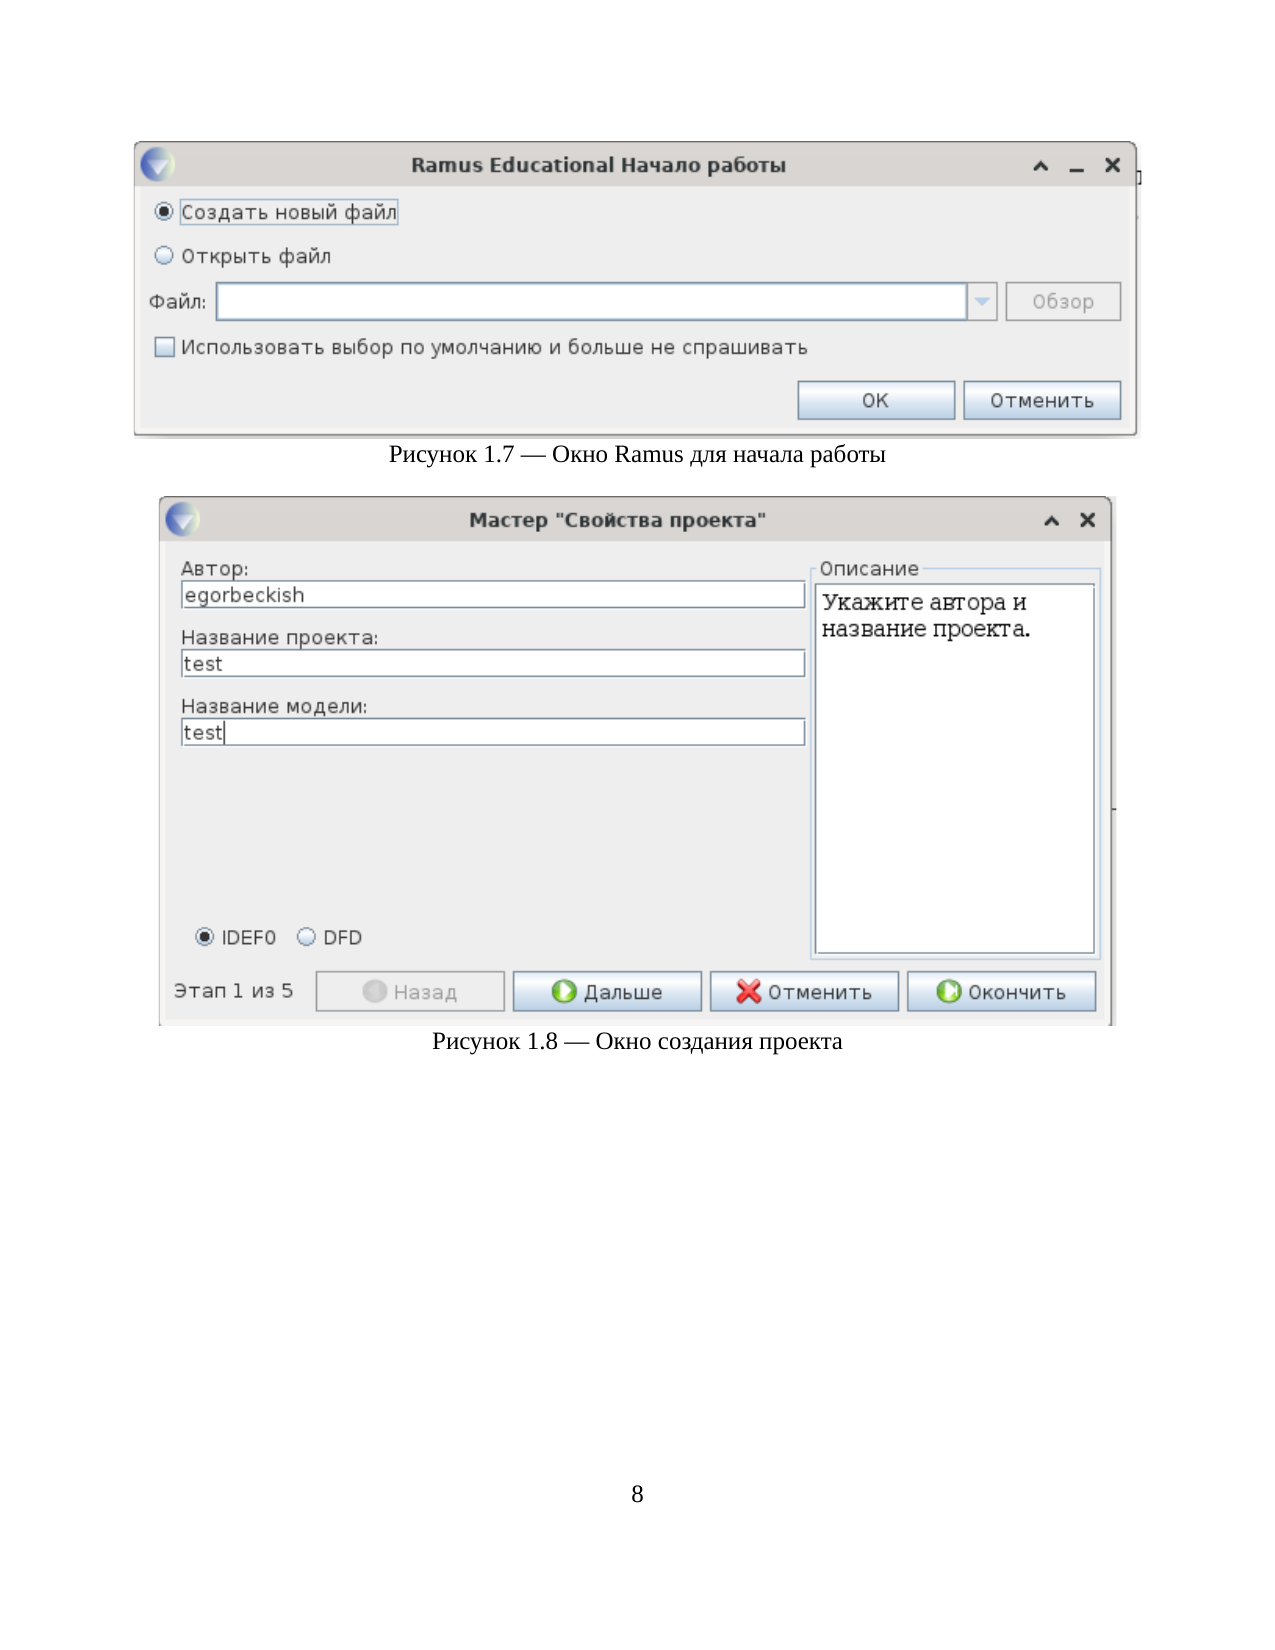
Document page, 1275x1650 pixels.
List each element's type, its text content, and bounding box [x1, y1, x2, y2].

text Рисунок 1.7 — Окно Ramus для начала работы [118, 142, 1157, 467]
text Рисунок 1.8 — Окно создания проекта [118, 496, 1157, 1054]
picture [158, 496, 1117, 1026]
picture [133, 141, 1142, 439]
